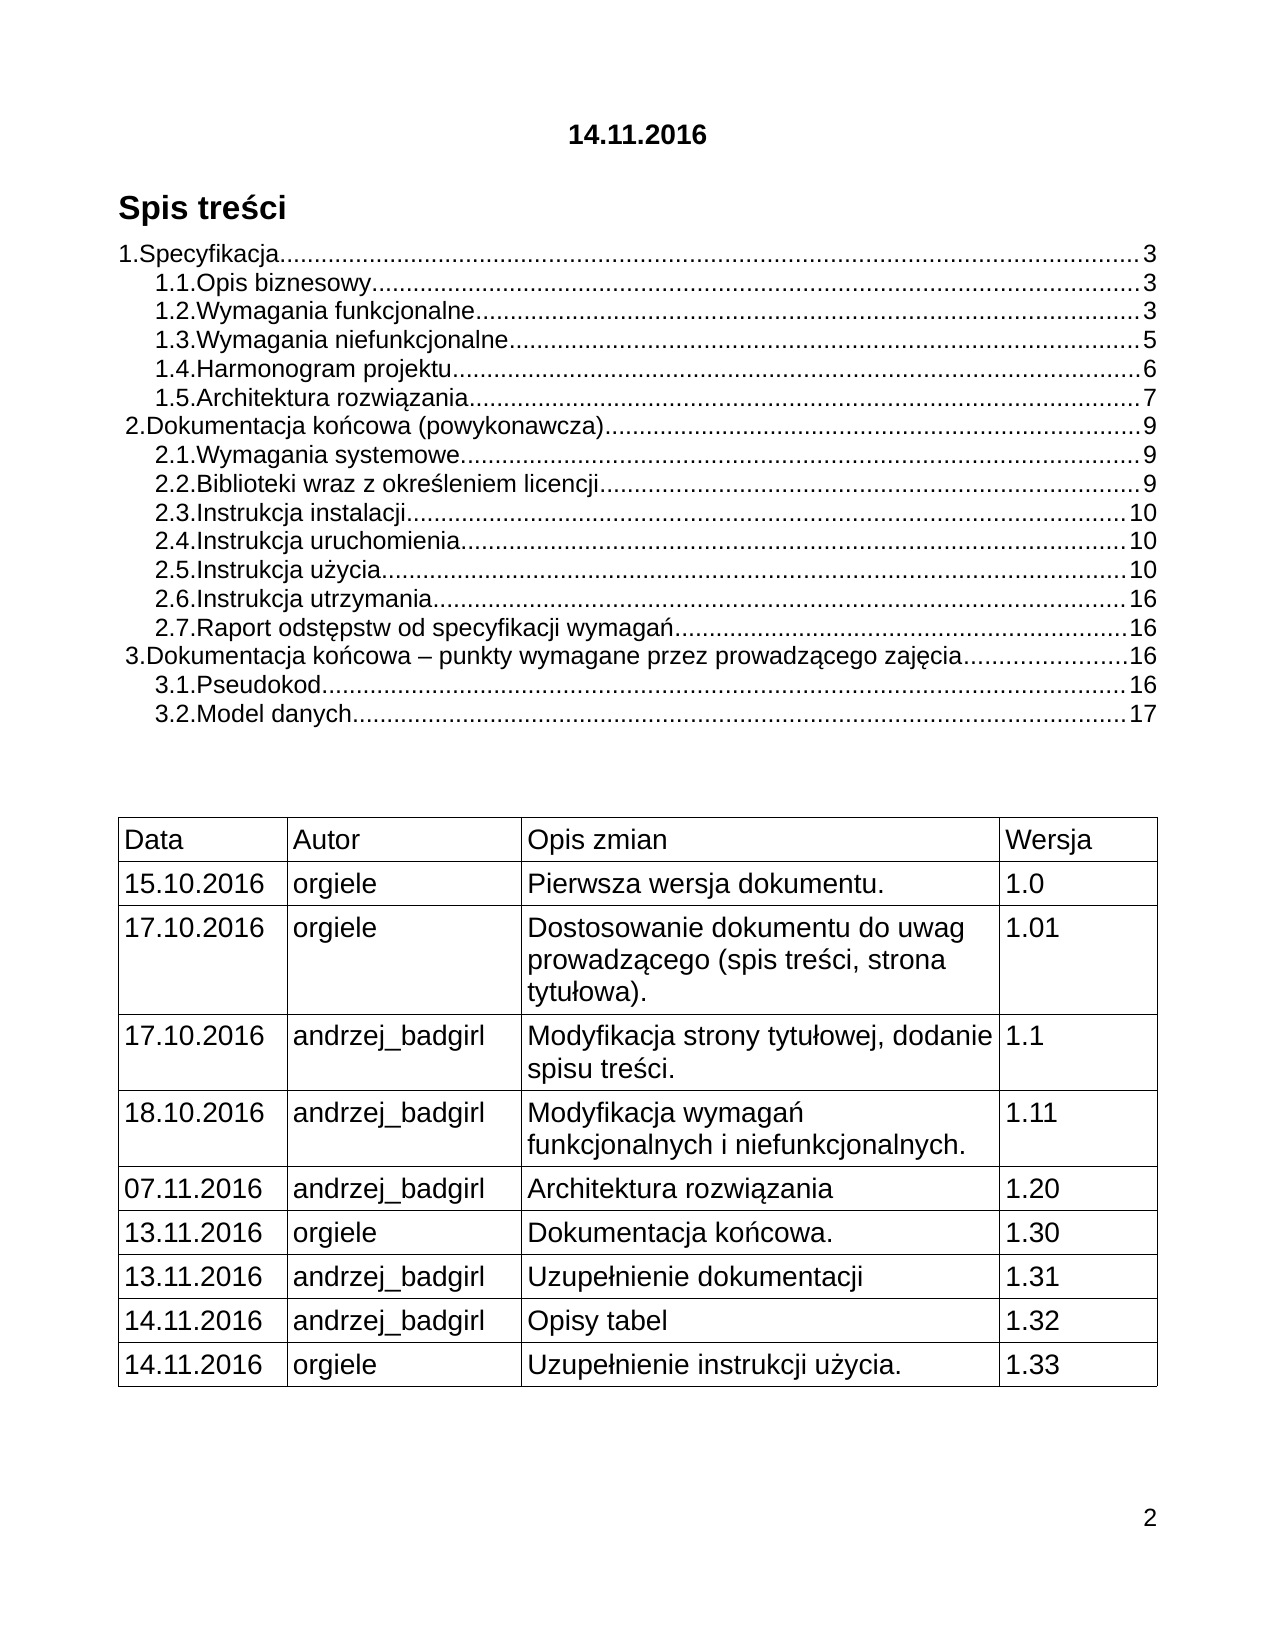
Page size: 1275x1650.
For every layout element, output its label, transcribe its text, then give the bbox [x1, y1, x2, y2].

table_cell orgiele [288, 1343, 521, 1386]
table_cell orgiele [288, 862, 521, 905]
text 3.1.Pseudokod 16 [148, 670, 1157, 699]
text 2.7.Raport odstępstw od specyfikacji wymagań 16 [148, 612, 1157, 641]
text 14.11.2016 [118, 118, 1157, 151]
table_cell 17.10.2016 [119, 906, 287, 1013]
table_header Opis zmian [522, 818, 999, 861]
subtitle Spis treści [118, 188, 1157, 226]
table_cell 18.10.2016 [119, 1091, 287, 1166]
table_cell Pierwsza wersja dokumentu. [522, 862, 999, 905]
table_cell 1.32 [1000, 1299, 1157, 1342]
table_cell andrzej_badgirl [288, 1167, 521, 1210]
text 1.1.Opis biznesowy 3 [148, 267, 1157, 296]
text 2.2.Biblioteki wraz z określeniem licencji 9 [148, 469, 1157, 497]
table_cell Opisy tabel [522, 1299, 999, 1342]
table_cell andrzej_badgirl [288, 1255, 521, 1298]
text 1.3.Wymagania niefunkcjonalne 5 [148, 325, 1157, 354]
table_cell 1.33 [1000, 1343, 1157, 1386]
table_cell Uzupełnienie dokumentacji [522, 1255, 999, 1298]
table_cell Architektura rozwiązania [522, 1167, 999, 1210]
table_cell Uzupełnienie instrukcji użycia. [522, 1343, 999, 1386]
table_header Data [119, 818, 287, 861]
table_cell 14.11.2016 [119, 1343, 287, 1386]
table_cell 1.0 [1000, 862, 1157, 905]
text 2.5.Instrukcja użycia 10 [148, 555, 1157, 584]
text 2.1.Wymagania systemowe. 9 [148, 440, 1157, 469]
table_cell 1.31 [1000, 1255, 1157, 1298]
table_cell 1.11 [1000, 1091, 1157, 1166]
table_cell orgiele [288, 906, 521, 1013]
text 1.4.Harmonogram projektu 6 [148, 354, 1157, 382]
table_cell 1.1 [1000, 1015, 1157, 1090]
table_header Autor [288, 818, 521, 861]
table_cell 07.11.2016 [119, 1167, 287, 1210]
table_cell 13.11.2016 [119, 1211, 287, 1254]
text 2.6.Instrukcja utrzymania 16 [148, 584, 1157, 612]
table_cell 1.20 [1000, 1167, 1157, 1210]
table_cell 14.11.2016 [119, 1299, 287, 1342]
text 3.Dokumentacja końcowa – punkty wymagane przez prowadzącego zajęcia 16 [118, 641, 1157, 670]
table_cell andrzej_badgirl [288, 1299, 521, 1342]
table_cell Modyfikacja wymagań funkcjonalnych i niefunkcjonalnych. [522, 1091, 999, 1166]
table_cell 13.11.2016 [119, 1255, 287, 1298]
table_header Wersja [1000, 818, 1157, 861]
text 2.3.Instrukcja instalacji 10 [148, 497, 1157, 526]
table_cell 17.10.2016 [119, 1015, 287, 1090]
table_cell Dokumentacja końcowa. [522, 1211, 999, 1254]
table_cell 1.30 [1000, 1211, 1157, 1254]
text 3.2.Model danych 17 [148, 699, 1157, 727]
text 2.Dokumentacja końcowa (powykonawcza) 9 [118, 411, 1157, 440]
text 1.Specyfikacja 3 [118, 239, 1157, 267]
table_cell Modyfikacja strony tytułowej, dodanie spisu treści. [522, 1015, 999, 1090]
table_cell orgiele [288, 1211, 521, 1254]
text 1.5.Architektura rozwiązania 7 [148, 382, 1157, 411]
table_cell 15.10.2016 [119, 862, 287, 905]
table_cell andrzej_badgirl [288, 1091, 521, 1166]
table_cell Dostosowanie dokumentu do uwag prowadzącego (spis treści, strona tytułowa). [522, 906, 999, 1013]
text 1.2.Wymagania funkcjonalne 3 [148, 296, 1157, 325]
text 2.4.Instrukcja uruchomienia 10 [148, 526, 1157, 555]
table_cell andrzej_badgirl [288, 1015, 521, 1090]
table_cell 1.01 [1000, 906, 1157, 1013]
